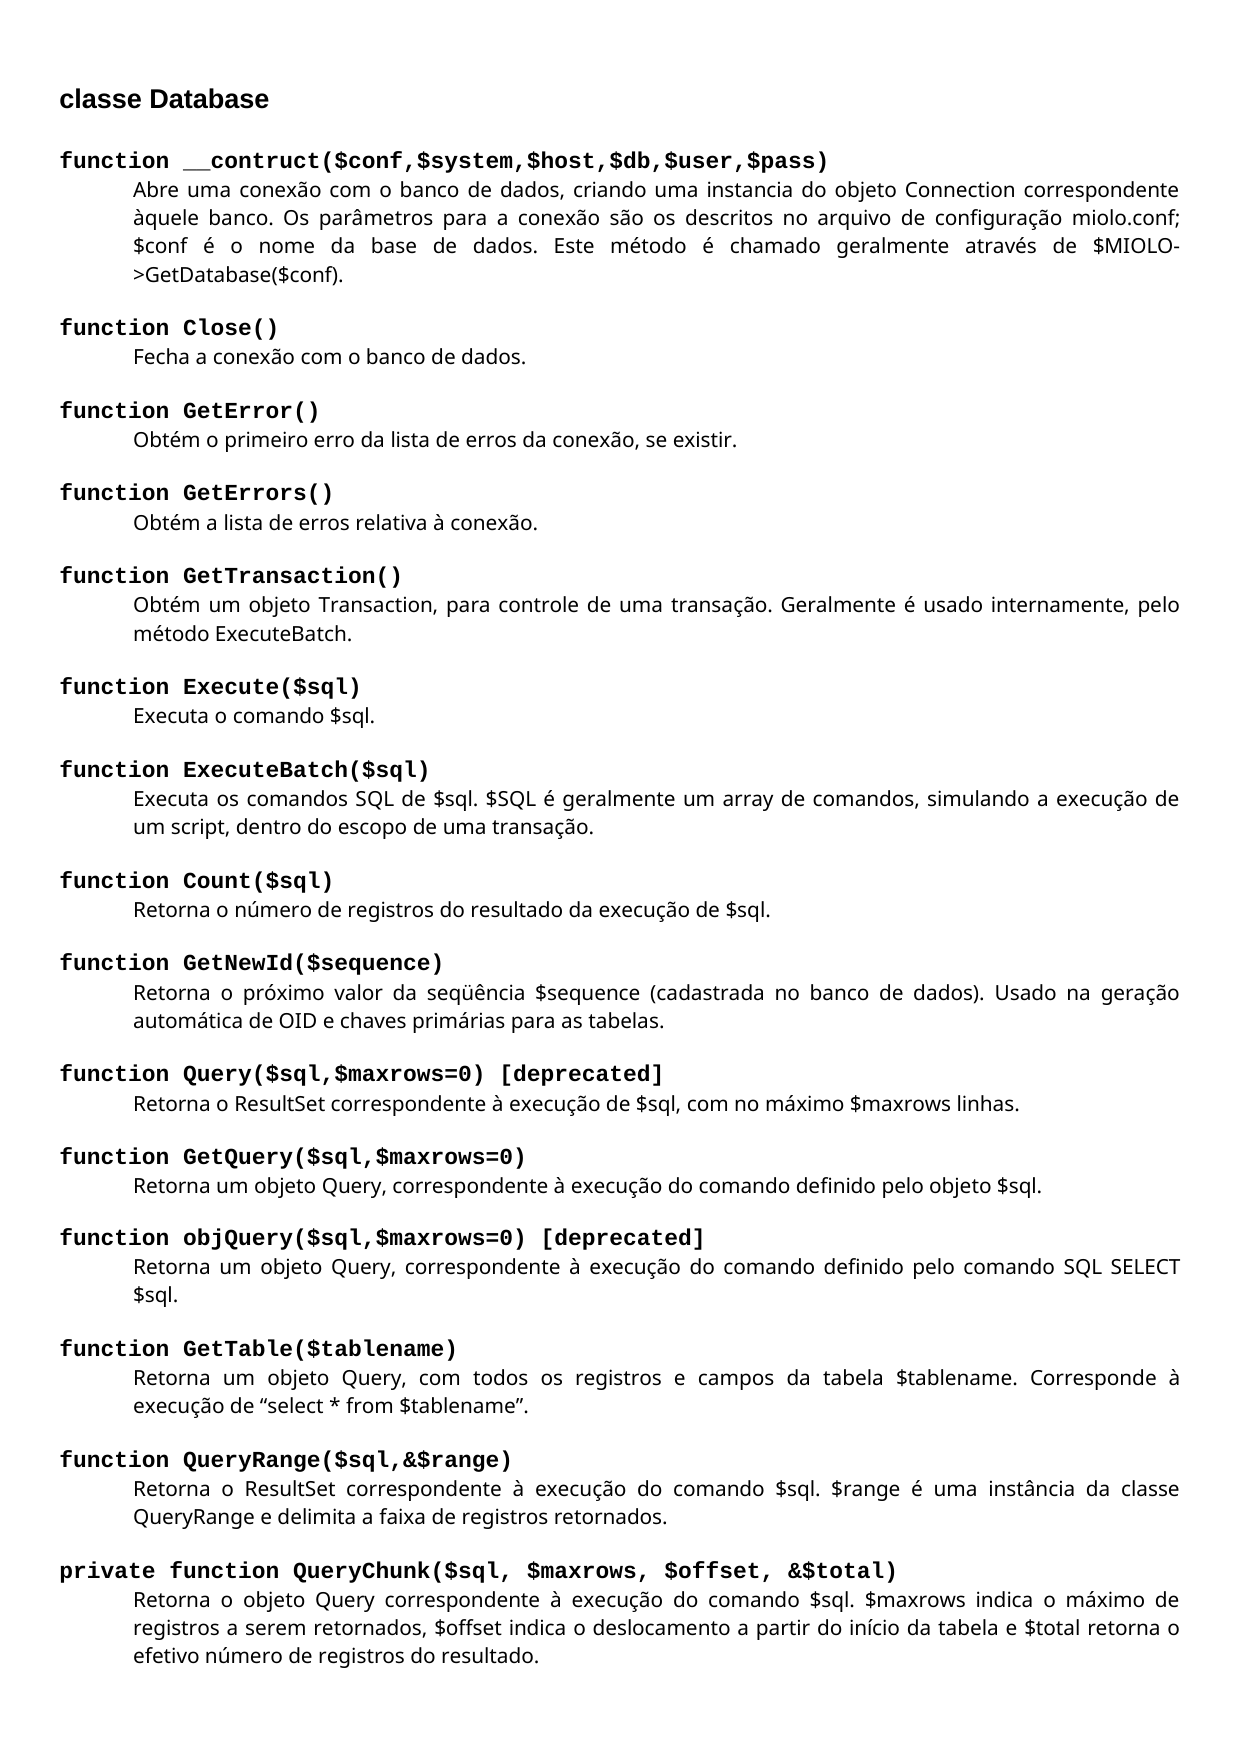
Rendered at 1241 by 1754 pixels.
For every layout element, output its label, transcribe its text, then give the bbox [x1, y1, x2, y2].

text Retorna um objeto Query, correspondente à execução do comando definido pelo objeto $sql. [133, 1171, 1181, 1200]
text Abre uma conexão com o banco de dados, criando uma instancia do objeto Connection correspondente àquele banco. Os parâmetros para a conexão são os descritos no arquivo de configuração miolo.conf; $conf é o nome da base de dados. Este método é chamado geralmente através de $MIOLO->GetDatabase($conf). [133, 175, 1181, 288]
text function ExecuteBatch($sql) [59, 758, 1181, 784]
text function GetQuery($sql,$maxrows=0) [59, 1145, 1181, 1171]
text Retorna o objeto Query correspondente à execução do comando $sql. $maxrows indica o máximo de registros a serem retornados, $offset indica o deslocamento a partir do início da tabela e $total retorna o efetivo número de registros do resultado. [133, 1585, 1181, 1670]
text private function QueryChunk($sql, $maxrows, $offset, &$total) [59, 1559, 1181, 1585]
text function GetNewId($sequence) [59, 952, 1181, 978]
text function __contruct($conf,$system,$host,$db,$user,$pass) [59, 149, 1181, 175]
text function GetTransaction() [59, 564, 1181, 591]
text Obtém a lista de erros relativa à conexão. [133, 508, 1181, 536]
text Obtém o primeiro erro da lista de erros da conexão, se existir. [133, 425, 1181, 453]
text Retorna o próximo valor da seqüência $sequence (cadastrada no banco de dados). Usado na geração automática de OID e chaves primárias para as tabelas. [133, 978, 1181, 1034]
text function Count($sql) [59, 869, 1181, 895]
text function GetError() [59, 399, 1181, 425]
text function Close() [59, 316, 1181, 342]
text function GetErrors() [59, 482, 1181, 508]
text Executa os comandos SQL de $sql. $SQL é geralmente um array de comandos, simulando a execução de um script, dentro do escopo de uma transação. [133, 784, 1181, 841]
text Retorna o ResultSet correspondente à execução de $sql, com no máximo $maxrows linhas. [133, 1089, 1181, 1117]
text function GetTable($tablename) [59, 1337, 1181, 1363]
text Retorna um objeto Query, com todos os registros e campos da tabela $tablename. Corresponde à execução de “select * from $tablename”. [133, 1363, 1181, 1419]
text Fecha a conexão com o banco de dados. [133, 342, 1181, 371]
text Obtém um objeto Transaction, para controle de uma transação. Geralmente é usado internamente, pelo método ExecuteBatch. [133, 591, 1181, 647]
subtitle classe Database [59, 84, 1181, 114]
text Executa o comando $sql. [133, 701, 1181, 730]
text function QueryRange($sql,&$range) [59, 1448, 1181, 1474]
text Retorna o número de registros do resultado da execução de $sql. [133, 895, 1181, 923]
text function Execute($sql) [59, 675, 1181, 701]
text function Query($sql,$maxrows=0) [deprecated] [59, 1062, 1181, 1089]
text Retorna um objeto Query, correspondente à execução do comando definido pelo comando SQL SELECT $sql. [133, 1252, 1181, 1309]
text Retorna o ResultSet correspondente à execução do comando $sql. $range é uma instância da classe QueryRange e delimita a faixa de registros retornados. [133, 1474, 1181, 1531]
text function objQuery($sql,$maxrows=0) [deprecated] [59, 1226, 1181, 1252]
